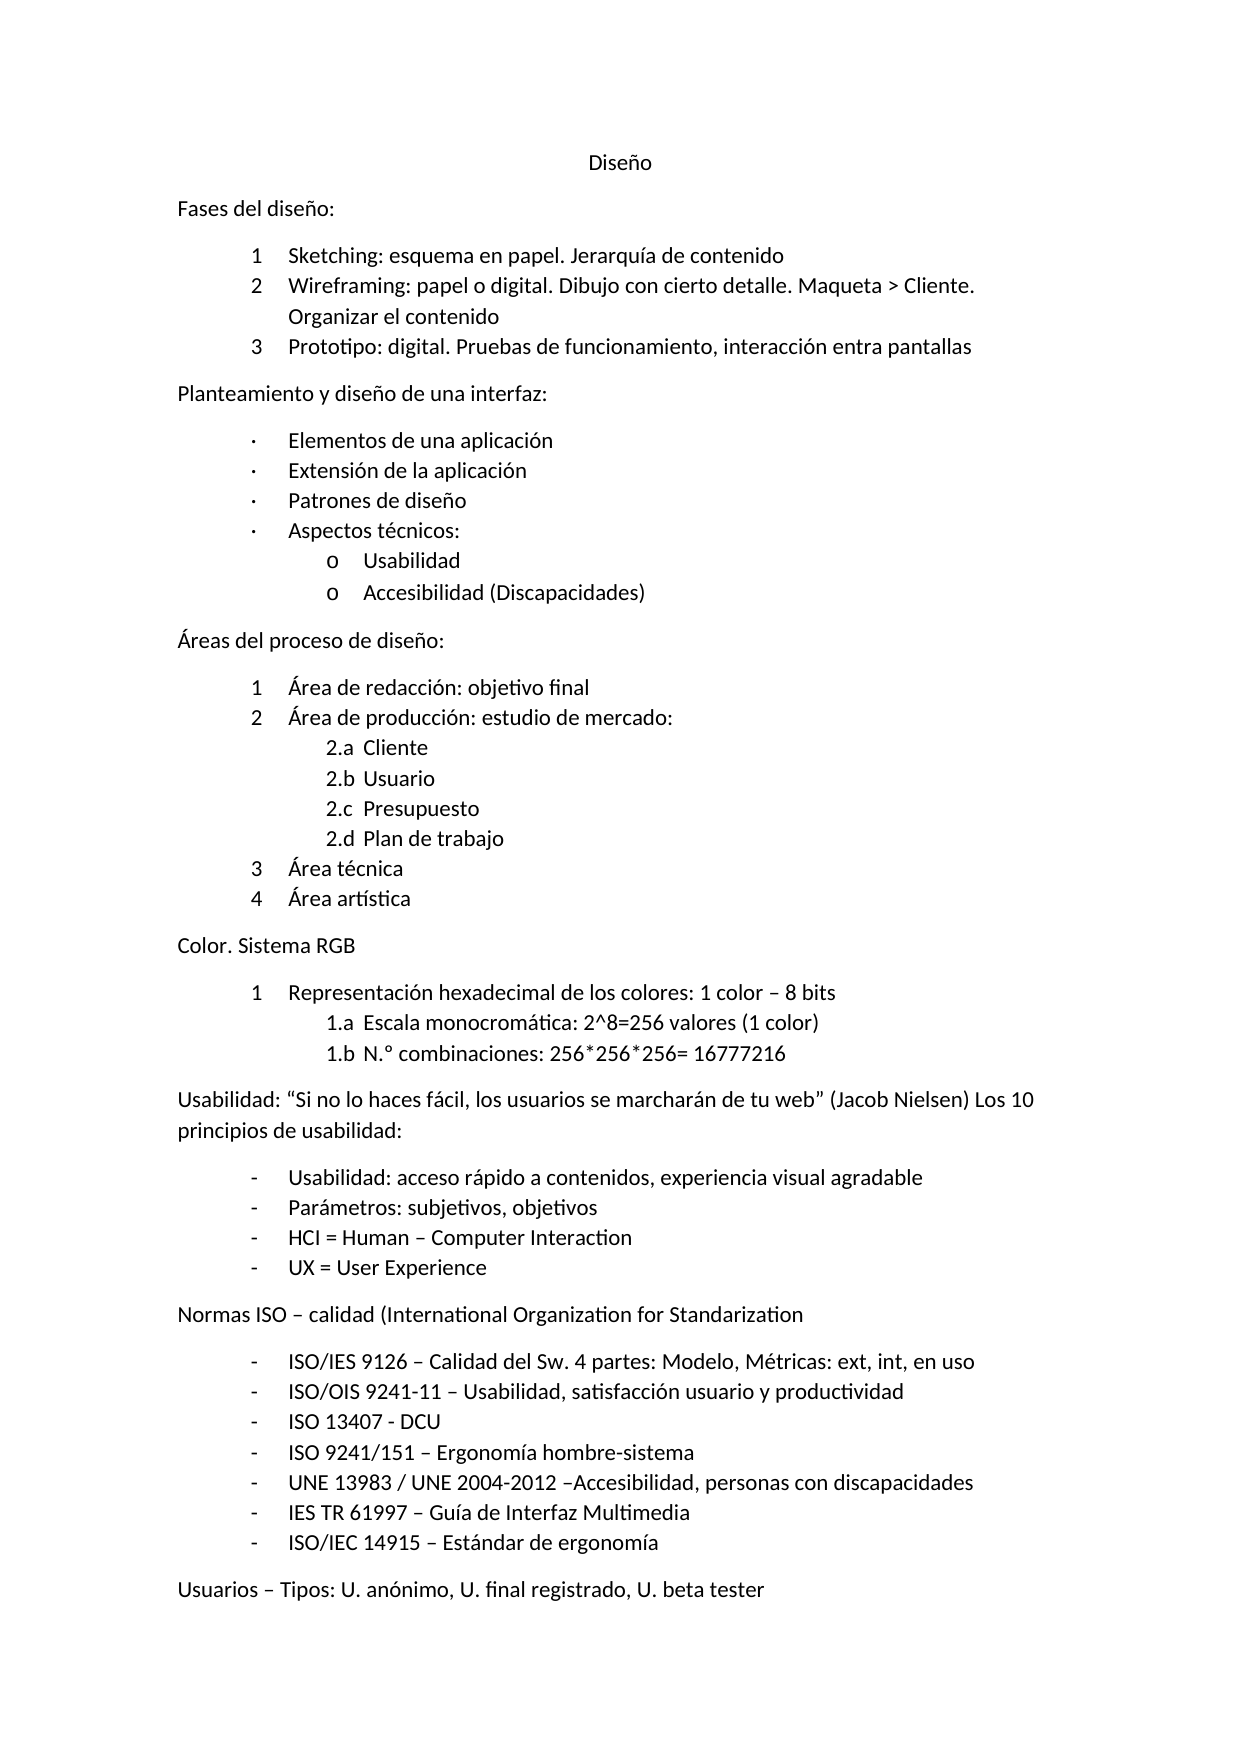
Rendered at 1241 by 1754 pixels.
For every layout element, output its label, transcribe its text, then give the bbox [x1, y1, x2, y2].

list Plan de trabajo [326, 824, 1063, 852]
text Usuarios – Tipos: U. anónimo, U. final registrado, U. beta tester [177, 1575, 1063, 1603]
list UNE 13983 / UNE 2004-2012 –Accesibilidad, personas con discapacidades [251, 1468, 1063, 1496]
list ISO/OIS 9241-11 – Usabilidad, satisfacción usuario y productividad [251, 1377, 1063, 1405]
list Aspectos técnicos: [251, 516, 1063, 544]
list UX = User Experience [251, 1253, 1063, 1281]
list Extensión de la aplicación [251, 456, 1063, 484]
list Parámetros: subjetivos, objetivos [251, 1193, 1063, 1221]
list Área técnica [251, 854, 1063, 882]
text Planteamiento y diseño de una interfaz: [177, 379, 1063, 407]
list ISO 13407 - DCU [251, 1407, 1063, 1435]
text Fases del diseño: [177, 194, 1063, 222]
text Áreas del proceso de diseño: [177, 626, 1063, 654]
list N.º combinaciones: 256*256*256= 16777216 [326, 1039, 1063, 1067]
text Color. Sistema RGB [177, 931, 1063, 959]
list Sketching: esquema en papel. Jerarquía de contenido [251, 241, 1063, 269]
list Elementos de una aplicación [251, 426, 1063, 454]
list Cliente [326, 733, 1063, 761]
list IES TR 61997 – Guía de Interfaz Multimedia [251, 1498, 1063, 1526]
list Área de producción: estudio de mercado: [251, 703, 1063, 731]
list Área de redacción: objetivo final [251, 673, 1063, 701]
list ISO/IEC 14915 – Estándar de ergonomía [251, 1528, 1063, 1556]
list Escala monocromática: 2^8=256 valores (1 color) [326, 1008, 1063, 1036]
list Accesibilidad (Discapacidades) [326, 578, 1063, 607]
list Presupuesto [326, 794, 1063, 822]
list Usabilidad [326, 547, 1063, 576]
list Área artística [251, 884, 1063, 912]
list Usuario [326, 764, 1063, 792]
list Patrones de diseño [251, 486, 1063, 514]
text Normas ISO – calidad (International Organization for Standarization [177, 1300, 1063, 1328]
list HCI = Human – Computer Interaction [251, 1223, 1063, 1251]
text Usabilidad: “Si no lo haces fácil, los usuarios se marcharán de tu web” (Jacob Nielsen) Los 10 principios de usabilidad: [177, 1086, 1063, 1144]
list ISO 9241/151 – Ergonomía hombre-sistema [251, 1438, 1063, 1466]
list Representación hexadecimal de los colores: 1 color – 8 bits [251, 978, 1063, 1006]
list ISO/IES 9126 – Calidad del Sw. 4 partes: Modelo, Métricas: ext, int, en uso [251, 1347, 1063, 1375]
list Wireframing: papel o digital. Dibujo con cierto detalle. Maqueta > Cliente. Organizar el contenido [251, 272, 1063, 330]
list Prototipo: digital. Pruebas de funcionamiento, interacción entra pantallas [251, 332, 1063, 360]
text Diseño [177, 148, 1063, 176]
list Usabilidad: acceso rápido a contenidos, experiencia visual agradable [251, 1163, 1063, 1191]
